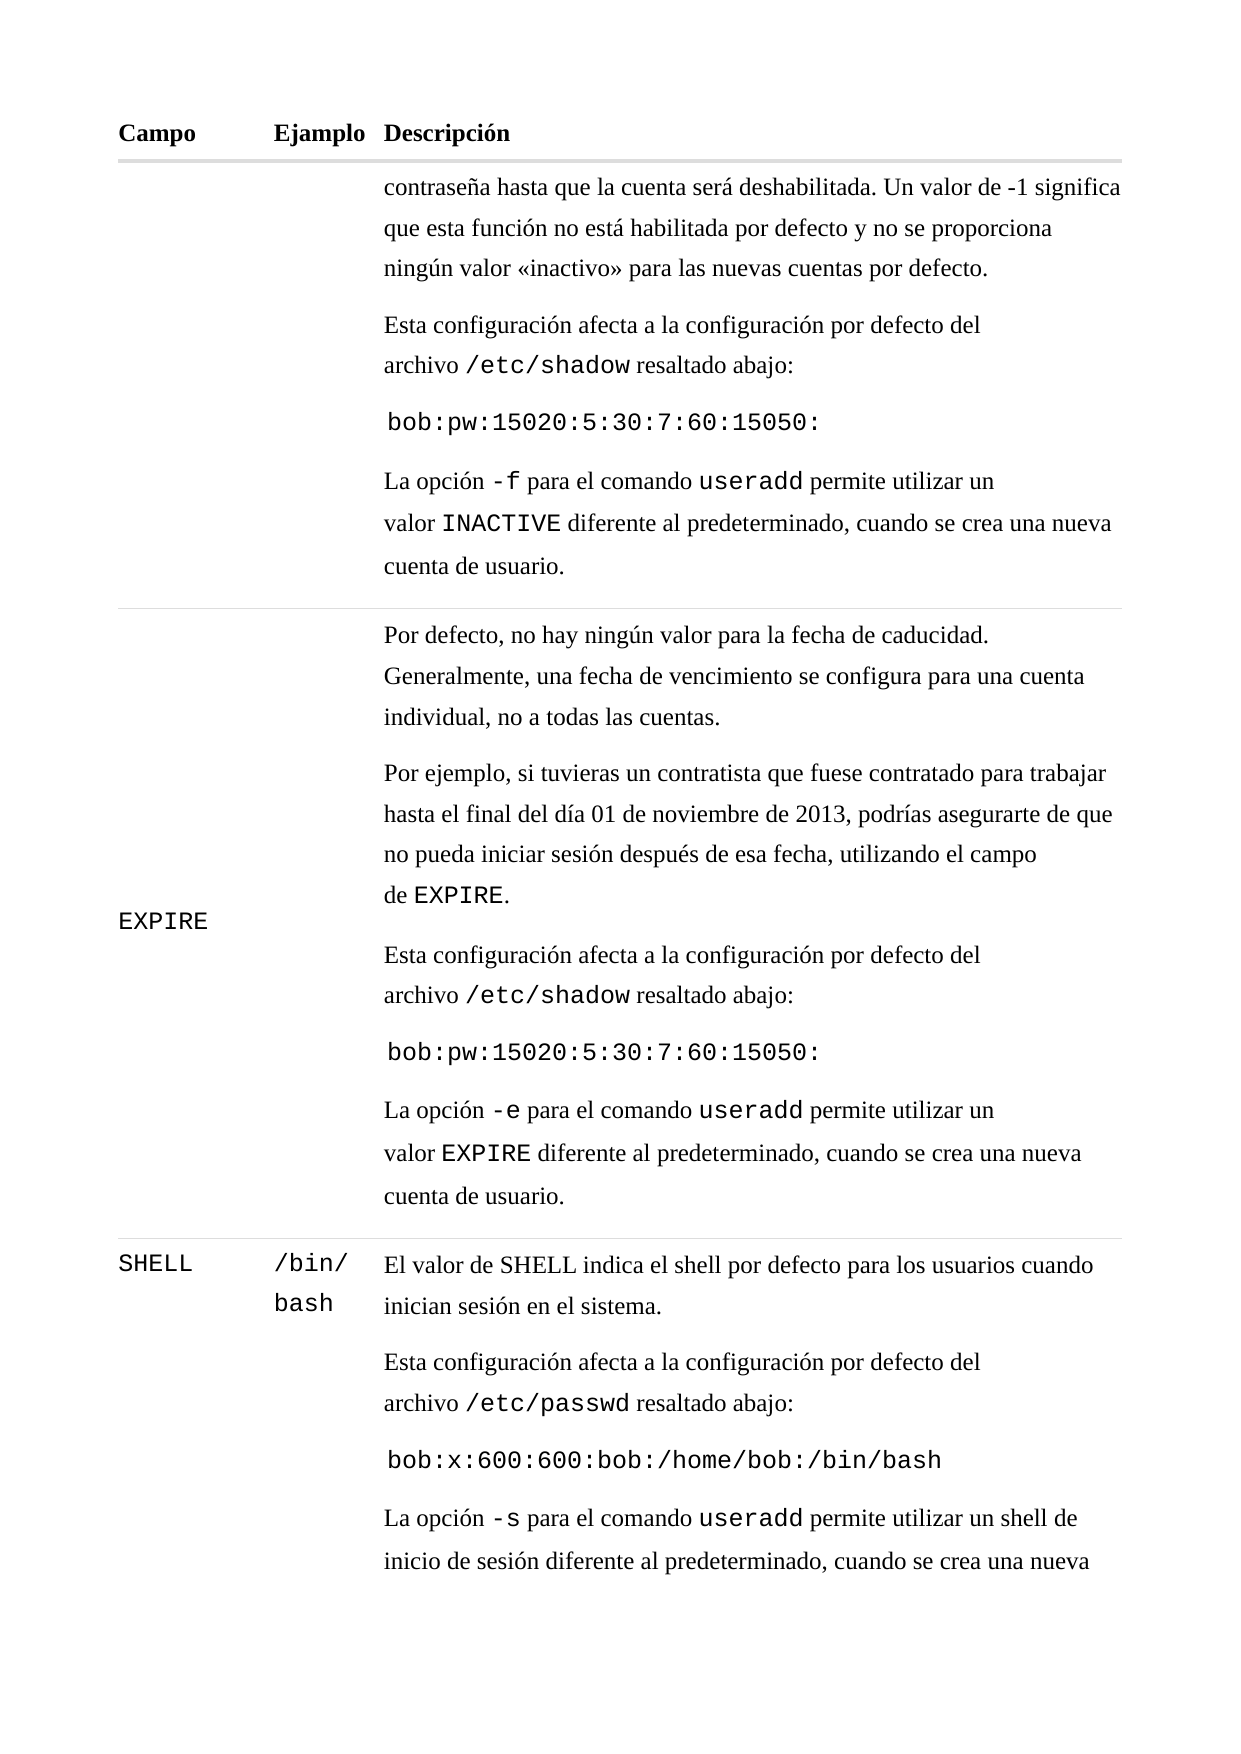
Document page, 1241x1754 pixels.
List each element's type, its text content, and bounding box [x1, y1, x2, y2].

table_cell contraseña hasta que la cuenta será deshabilitada. Un valor de -1 significa que esta función no está habilitada por defecto y no se proporciona ningún valor «inactivo» para las nuevas cuentas por defecto. Esta configuración afecta a la configuración por defecto del archivo /etc/shadow resaltado abajo: bob:pw:15020:5:30:7:60:15050: La opción -f para el comando useradd permite utilizar un valor INACTIVE diferente al predeterminado, cuando se crea una nueva cuenta de usuario. [384, 163, 1122, 608]
table_cell Por defecto, no hay ningún valor para la fecha de caducidad. Generalmente, una fecha de vencimiento se configura para una cuenta individual, no a todas las cuentas. Por ejemplo, si tuvieras un contratista que fuese contratado para trabajar hasta el final del día 01 de noviembre de 2013, podrías asegurarte de que no pueda iniciar sesión después de esa fecha, utilizando el campo de EXPIRE. Esta configuración afecta a la configuración por defecto del archivo /etc/shadow resaltado abajo: bob:pw:15020:5:30:7:60:15050: La opción -e para el comando useradd permite utilizar un valor EXPIRE diferente al predeterminado, cuando se crea una nueva cuenta de usuario. [384, 609, 1122, 1238]
table_cell /bin/bash [274, 1239, 384, 1575]
table_cell EXPIRE [118, 609, 274, 1238]
table_header Campo [118, 118, 274, 159]
table_cell [274, 609, 384, 1238]
table_header Ejamplo [274, 118, 384, 159]
table_cell SHELL [118, 1239, 274, 1575]
table_cell El valor de SHELL indica el shell por defecto para los usuarios cuando inician sesión en el sistema. Esta configuración afecta a la configuración por defecto del archivo /etc/passwd resaltado abajo: bob:x:600:600:bob:/home/bob:/bin/bash La opción -s para el comando useradd permite utilizar un shell de inicio de sesión diferente al predeterminado, cuando se crea una nueva [384, 1239, 1122, 1575]
table_header Descripción [384, 118, 1122, 159]
table_cell [118, 163, 274, 608]
table_cell [274, 163, 384, 608]
